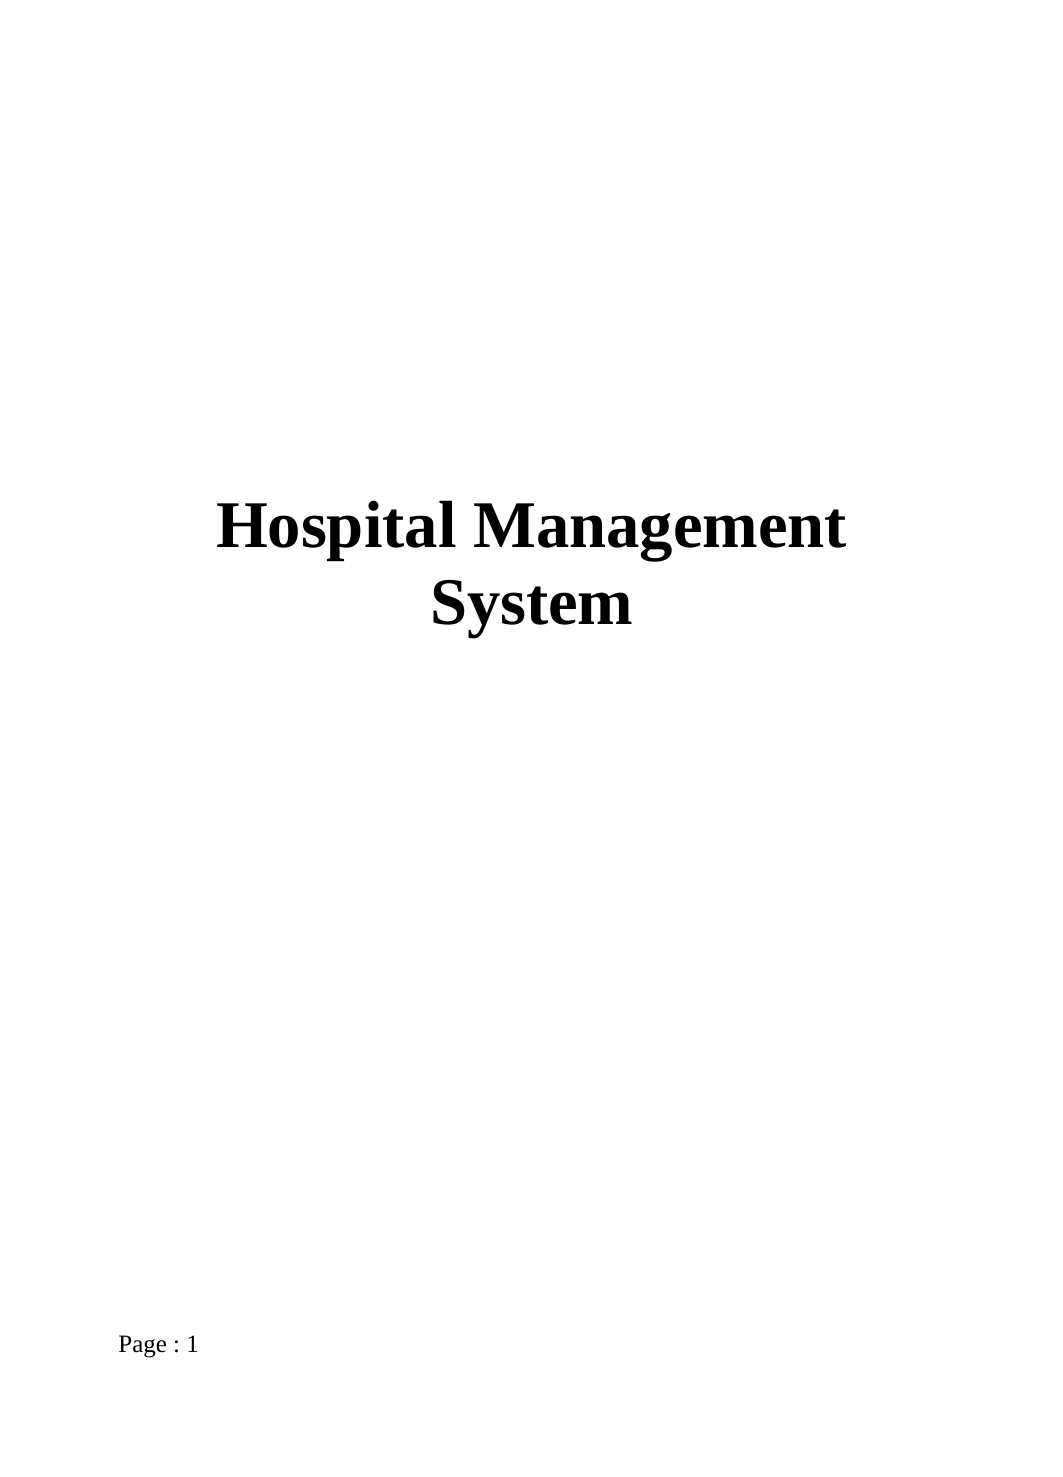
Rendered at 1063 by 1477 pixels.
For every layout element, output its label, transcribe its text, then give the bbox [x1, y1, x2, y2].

subtitle Hospital Management System [118, 486, 945, 639]
